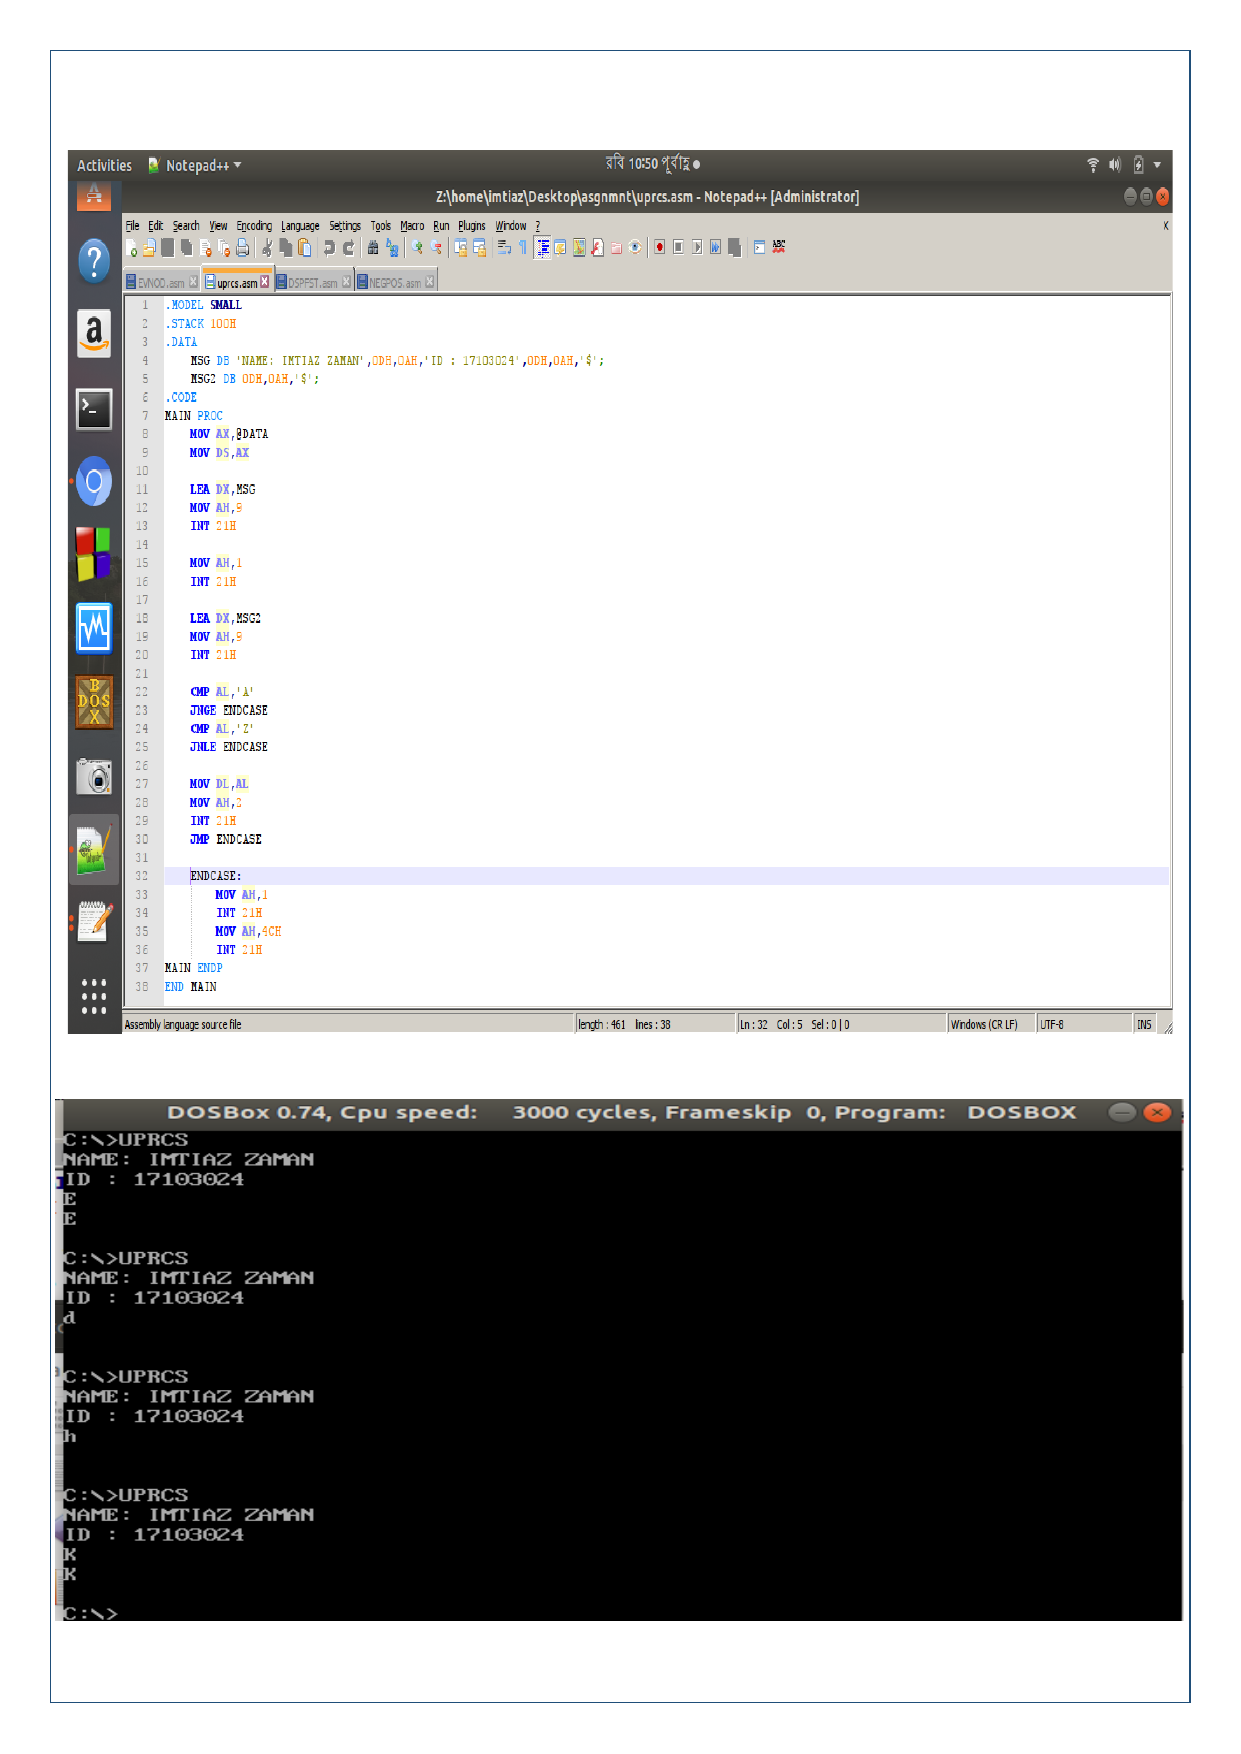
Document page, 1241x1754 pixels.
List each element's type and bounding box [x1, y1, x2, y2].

picture [55, 1099, 1184, 1621]
picture [67, 150, 1173, 1034]
